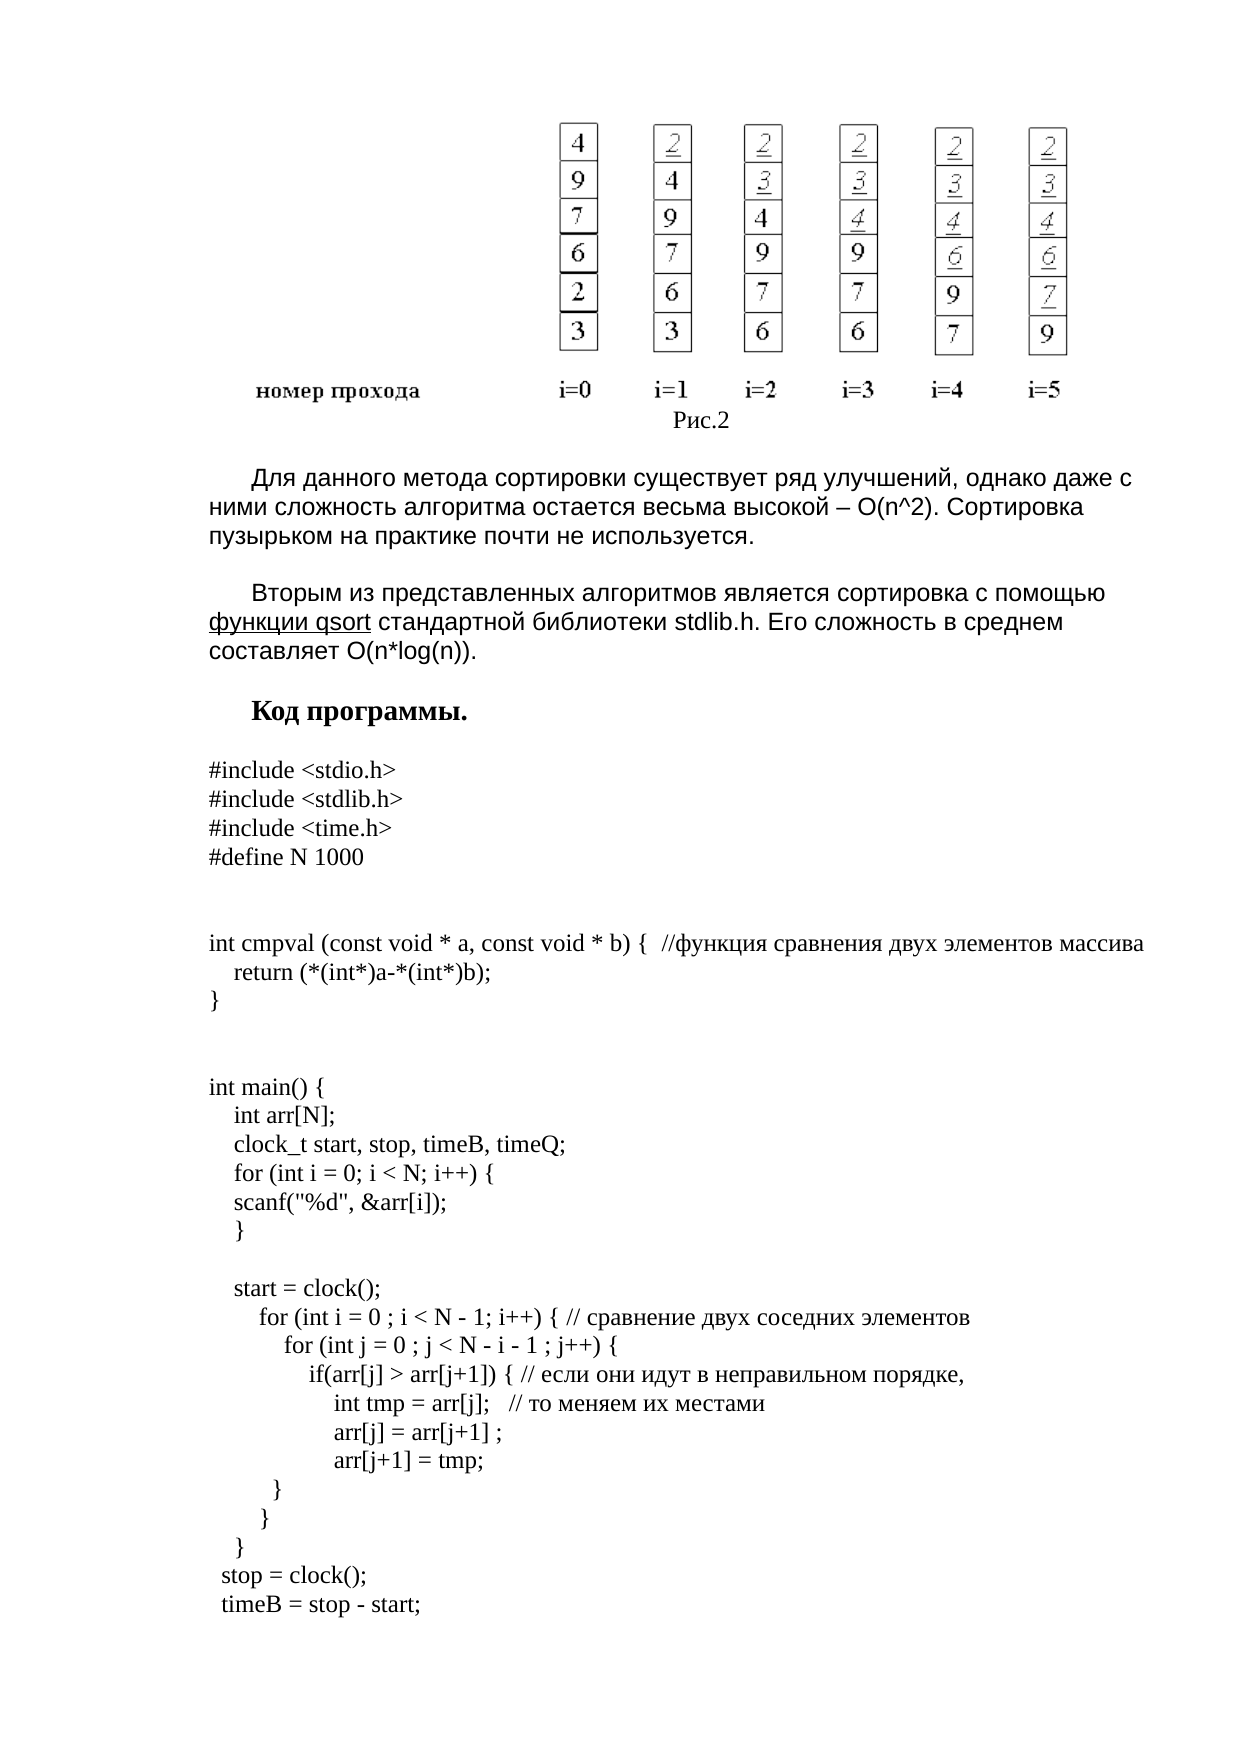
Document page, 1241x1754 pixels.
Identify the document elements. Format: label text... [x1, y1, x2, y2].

text int cmpval (const void * a, const void * b) { //функция сравнения двух элементов массива [208, 928, 1152, 957]
text scanf("%d", &arr[i]); [208, 1187, 1152, 1215]
text int arr[N]; [208, 1100, 1152, 1129]
text #include <stdlib.h> [208, 784, 1152, 813]
text for (int j = 0 ; j < N - i - 1 ; j++) { [208, 1330, 1152, 1359]
text int tmp = arr[j]; // то меняем их местами [208, 1388, 1152, 1417]
text clock_t start, stop, timeB, timeQ; [208, 1129, 1152, 1158]
text #include <time.h> [208, 813, 1152, 842]
text #include <stdio.h> [208, 727, 1152, 784]
text Код программы. [208, 693, 1152, 727]
text if(arr[j] > arr[j+1]) { // если они идут в неправильном порядке, [208, 1359, 1152, 1388]
text int main() { [208, 1072, 1152, 1100]
text Для данного метода сортировки существует ряд улучшений, однако даже с ними сложность алгоритма остается весьма высокой – O(n^2). Сортировка пузырьком на практике почти не используется. [208, 463, 1152, 549]
text #define N 1000 [208, 842, 1152, 870]
text Вторым из представленных алгоритмов является сортировка с помощью функции qsort стандартной библиотеки stdlib.h. Его сложность в среднем составляет О(n*log(n)). [208, 578, 1152, 664]
text timeB = stop - start; [208, 1589, 1152, 1618]
text } [208, 1503, 1152, 1532]
text } [208, 1215, 1152, 1244]
text } [208, 985, 1152, 1014]
text } [208, 1532, 1152, 1560]
text } [208, 1474, 1152, 1503]
text arr[j+1] = tmp; [208, 1445, 1152, 1474]
text start = clock(); [208, 1273, 1152, 1302]
text stop = clock(); [208, 1560, 1152, 1589]
picture [251, 118, 1074, 406]
text Рис.2 [208, 406, 1152, 434]
text for (int i = 0; i < N; i++) { [208, 1158, 1152, 1187]
text return (*(int*)a-*(int*)b); [208, 957, 1152, 985]
text for (int i = 0 ; i < N - 1; i++) { // сравнение двух соседних элементов [208, 1302, 1152, 1330]
text arr[j] = arr[j+1] ; [208, 1417, 1152, 1445]
